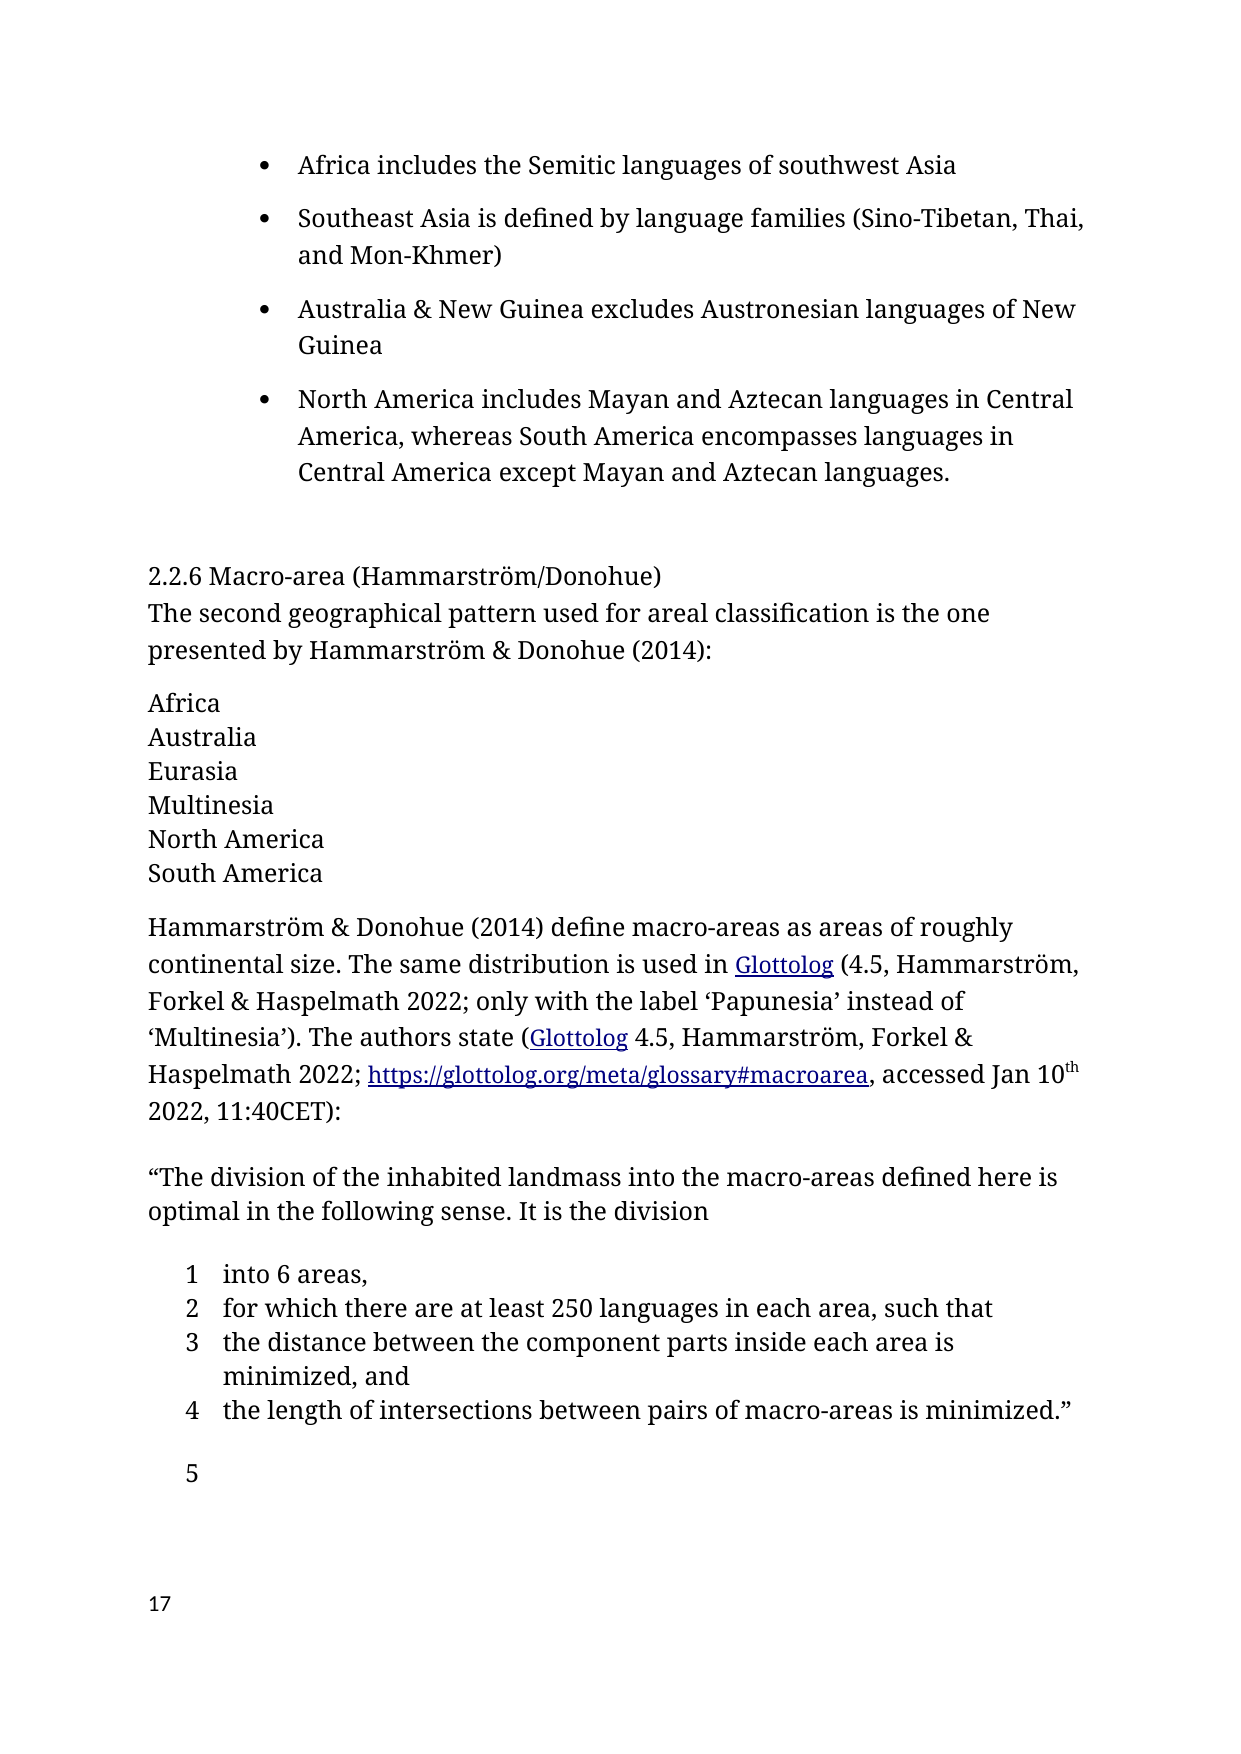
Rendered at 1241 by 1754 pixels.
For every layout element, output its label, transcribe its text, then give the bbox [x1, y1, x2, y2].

text Australia [148, 720, 1093, 754]
text South America [148, 856, 1093, 890]
list the distance between the component parts inside each area is minimized, and [185, 1325, 1093, 1393]
list Africa includes the Semitic languages of southwest Asia [260, 148, 1093, 182]
text Hammarström & Donohue (2014) define macro-areas as areas of roughly continental size. The same distribution is used in Glottolog (4.5, Hammarström, Forkel & Haspelmath 2022; only with the label ‘Papunesia’ instead of ‘Multinesia’). The authors state (Glottolog 4.5, Hammarström, Forkel & Haspelmath 2022; https://glottolog.org/meta/glossary#macroarea, accessed Jan 10th 2022, 11:40CET): [148, 909, 1093, 1127]
list Southeast Asia is defined by language families (Sino-Tibetan, Thai, and Mon-Khmer) [260, 201, 1093, 272]
text The second geographical pattern used for areal classification is the one presented by Hammarström & Donohue (2014): [148, 596, 1093, 666]
text Africa [148, 686, 1093, 720]
list into 6 areas, [185, 1257, 1093, 1291]
text Eurasia [148, 754, 1093, 788]
list Australia & New Guinea excludes Austronesian languages of New Guinea [260, 291, 1093, 362]
list the length of intersections between pairs of macro-areas is minimized.” [185, 1393, 1093, 1427]
text Multinesia [148, 788, 1093, 822]
text North America [148, 822, 1093, 856]
list North America includes Mayan and Aztecan languages in Central America, whereas South America encompasses languages in Central America except Mayan and Aztecan languages. [260, 381, 1093, 489]
list for which there are at least 250 languages in each area, such that [185, 1291, 1093, 1325]
subtitle 2.2.6 Macro-area (Hammarström/Donohue) [148, 559, 1093, 593]
text “The division of the inhabited landmass into the macro-areas defined here is optimal in the following sense. It is the division [148, 1159, 1093, 1227]
